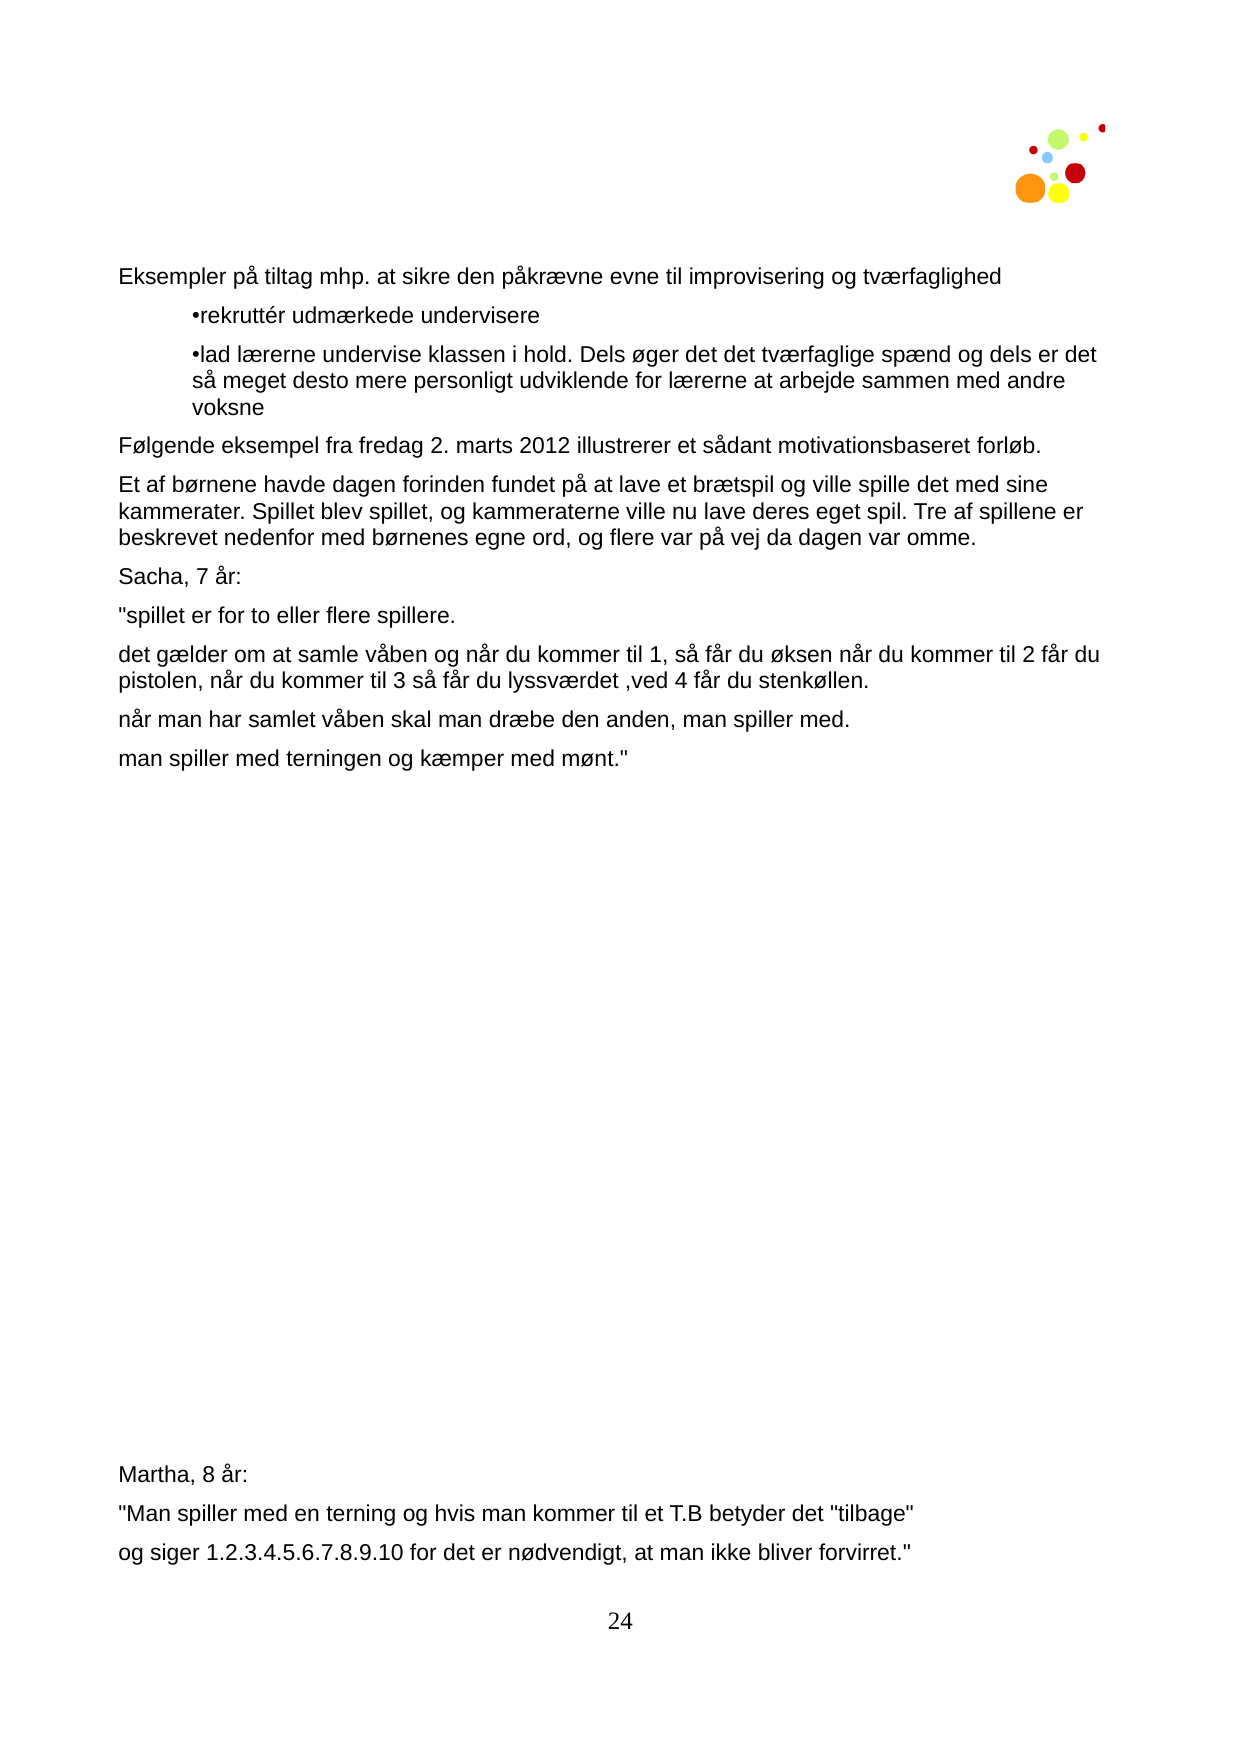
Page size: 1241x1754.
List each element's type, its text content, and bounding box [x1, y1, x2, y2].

text Eksempler på tiltag mhp. at sikre den påkrævne evne til improvisering og tværfaglighed [118, 263, 1122, 289]
list rekruttér udmærkede undervisere [118, 302, 1122, 328]
text når man har samlet våben skal man dræbe den anden, man spiller med. [118, 706, 1122, 732]
text Sacha, 7 år: [118, 563, 1122, 589]
text Et af børnene havde dagen forinden fundet på at lave et brætspil og ville spille det med sine kammerater. Spillet blev spillet, og kammeraterne ville nu lave deres eget spil. Tre af spillene er beskrevet nedenfor med børnenes egne ord, og flere var på vej da dagen var omme. [118, 471, 1122, 550]
text og siger 1.2.3.4.5.6.7.8.9.10 for det er nødvendigt, at man ikke bliver forvirret." [118, 1539, 1122, 1566]
text Følgende eksempel fra fredag 2. marts 2012 illustrerer et sådant motivationsbaseret forløb. [118, 432, 1122, 459]
text det gælder om at samle våben og når du kommer til 1, så får du øksen når du kommer til 2 får du pistolen, når du kommer til 3 så får du lyssværdet ,ved 4 får du stenkøllen. [118, 641, 1122, 693]
text "spillet er for to eller flere spillere. [118, 602, 1122, 628]
text man spiller med terningen og kæmper med mønt." [118, 744, 1122, 771]
list lad lærerne undervise klassen i hold. Dels øger det det tværfaglige spænd og dels er det så meget desto mere personligt udviklende for lærerne at arbejde sammen med andre voksne [118, 341, 1122, 420]
picture [1015, 124, 1106, 203]
text "Man spiller med en terning og hvis man kommer til et T.B betyder det "tilbage" [118, 1500, 1122, 1527]
text Martha, 8 år: [118, 1461, 1122, 1488]
